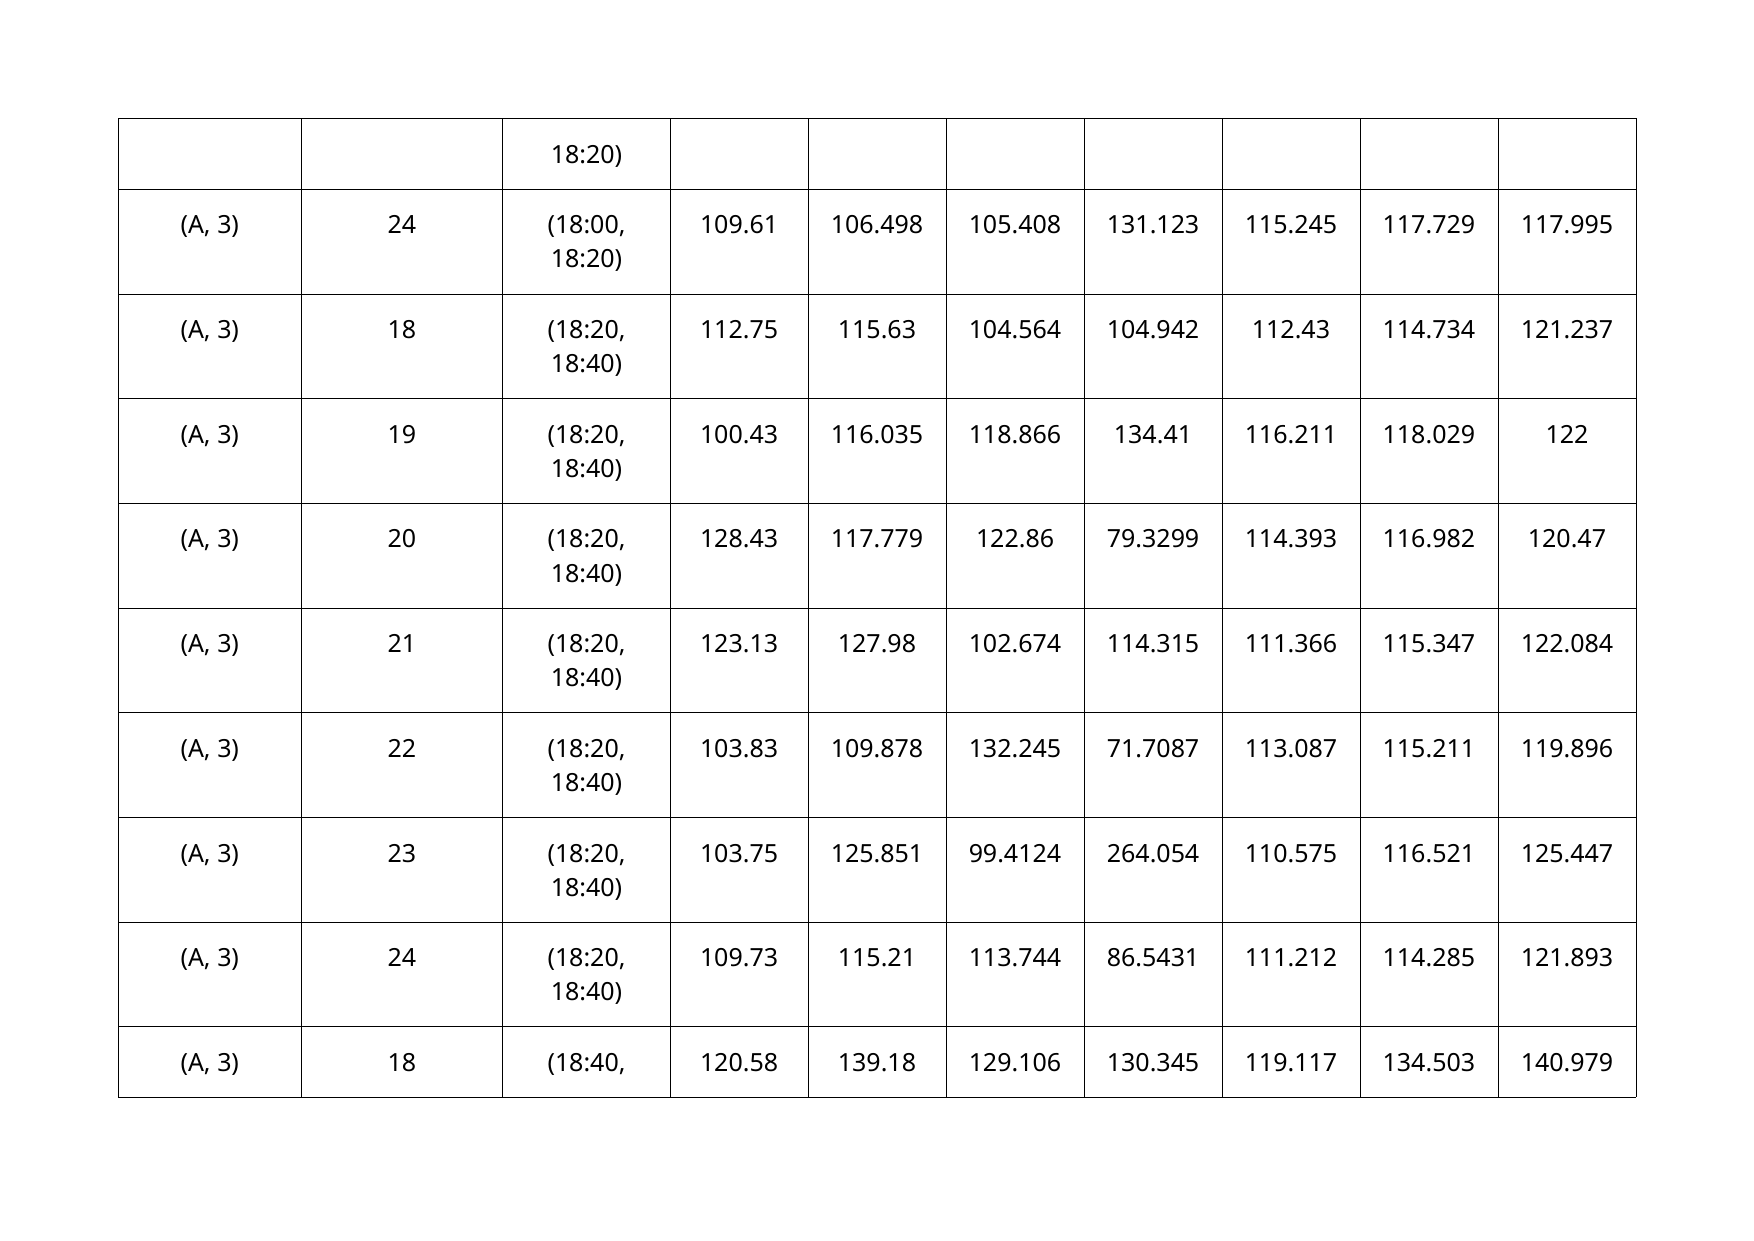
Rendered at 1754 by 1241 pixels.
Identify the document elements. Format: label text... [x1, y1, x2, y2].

table_cell 125.447 [1499, 818, 1636, 922]
table_cell 22 [302, 713, 502, 817]
table_cell 118.029 [1361, 399, 1498, 503]
table_cell 125.851 [809, 818, 946, 922]
table_cell (A, 3) [119, 818, 301, 922]
table_cell 116.521 [1361, 818, 1498, 922]
table_cell (A, 3) [119, 190, 301, 293]
table_cell 134.503 [1361, 1027, 1498, 1097]
table_cell 116.982 [1361, 504, 1498, 607]
table_cell 24 [302, 190, 502, 293]
table_cell 18 [302, 295, 502, 398]
table_cell 120.47 [1499, 504, 1636, 607]
table_cell [671, 119, 808, 189]
table_cell 106.498 [809, 190, 946, 293]
table_cell (18:20, 18:40) [503, 399, 670, 503]
table_cell 115.21 [809, 923, 946, 1026]
table_cell (18:40, [503, 1027, 670, 1097]
table_cell 139.18 [809, 1027, 946, 1097]
table_cell 122 [1499, 399, 1636, 503]
table_cell 131.123 [1085, 190, 1222, 293]
table_cell 117.779 [809, 504, 946, 607]
table_cell 109.73 [671, 923, 808, 1026]
table_cell 122.084 [1499, 609, 1636, 712]
table_cell 115.245 [1223, 190, 1360, 293]
table_cell 104.942 [1085, 295, 1222, 398]
table_cell 114.285 [1361, 923, 1498, 1026]
table_cell 103.83 [671, 713, 808, 817]
table_cell [1361, 119, 1498, 189]
table_cell 117.729 [1361, 190, 1498, 293]
table_cell [947, 119, 1084, 189]
table_cell 23 [302, 818, 502, 922]
table_cell 19 [302, 399, 502, 503]
table_cell 122.86 [947, 504, 1084, 607]
table_cell (A, 3) [119, 1027, 301, 1097]
table_cell (18:20, 18:40) [503, 609, 670, 712]
table_cell 121.237 [1499, 295, 1636, 398]
table_cell 102.674 [947, 609, 1084, 712]
table_cell (A, 3) [119, 923, 301, 1026]
table_cell (18:20, 18:40) [503, 504, 670, 607]
table_cell 105.408 [947, 190, 1084, 293]
table_cell 140.979 [1499, 1027, 1636, 1097]
table_cell 111.366 [1223, 609, 1360, 712]
table_cell (A, 3) [119, 609, 301, 712]
table_cell 115.347 [1361, 609, 1498, 712]
table_cell 123.13 [671, 609, 808, 712]
table_cell 114.315 [1085, 609, 1222, 712]
table_cell 120.58 [671, 1027, 808, 1097]
table_cell [1223, 119, 1360, 189]
table_cell (18:00, 18:20) [503, 190, 670, 293]
table_cell 99.4124 [947, 818, 1084, 922]
table_cell 119.117 [1223, 1027, 1360, 1097]
table_cell 18 [302, 1027, 502, 1097]
table_cell 112.75 [671, 295, 808, 398]
table_cell 21 [302, 609, 502, 712]
table_cell 132.245 [947, 713, 1084, 817]
table_cell 20 [302, 504, 502, 607]
table_cell (18:20, 18:40) [503, 713, 670, 817]
table_cell 86.5431 [1085, 923, 1222, 1026]
table_cell (18:20, 18:40) [503, 295, 670, 398]
table_cell 130.345 [1085, 1027, 1222, 1097]
table_cell (A, 3) [119, 713, 301, 817]
table_cell 264.054 [1085, 818, 1222, 922]
table_cell (A, 3) [119, 295, 301, 398]
table_cell (A, 3) [119, 399, 301, 503]
table_cell 114.393 [1223, 504, 1360, 607]
table_cell 111.212 [1223, 923, 1360, 1026]
table_cell [302, 119, 502, 189]
table_cell 128.43 [671, 504, 808, 607]
table_cell 71.7087 [1085, 713, 1222, 817]
table_cell [809, 119, 946, 189]
table_cell 114.734 [1361, 295, 1498, 398]
table_cell 117.995 [1499, 190, 1636, 293]
table_cell 116.035 [809, 399, 946, 503]
table_cell 112.43 [1223, 295, 1360, 398]
table_cell 116.211 [1223, 399, 1360, 503]
table_cell [119, 119, 301, 189]
table_cell 79.3299 [1085, 504, 1222, 607]
table_cell 109.61 [671, 190, 808, 293]
table_cell [1499, 119, 1636, 189]
table_cell 119.896 [1499, 713, 1636, 817]
table_cell 113.744 [947, 923, 1084, 1026]
table_cell 118.866 [947, 399, 1084, 503]
table_cell (A, 3) [119, 504, 301, 607]
table_cell 24 [302, 923, 502, 1026]
table_cell 121.893 [1499, 923, 1636, 1026]
table_cell 100.43 [671, 399, 808, 503]
table_cell 113.087 [1223, 713, 1360, 817]
table_cell 103.75 [671, 818, 808, 922]
table_cell 134.41 [1085, 399, 1222, 503]
table_cell 109.878 [809, 713, 946, 817]
table_cell 127.98 [809, 609, 946, 712]
table_cell 110.575 [1223, 818, 1360, 922]
table_cell 18:20) [503, 119, 670, 189]
table_cell (18:20, 18:40) [503, 923, 670, 1026]
table_cell 104.564 [947, 295, 1084, 398]
table_cell 115.211 [1361, 713, 1498, 817]
table_cell 115.63 [809, 295, 946, 398]
table_cell [1085, 119, 1222, 189]
table_cell 129.106 [947, 1027, 1084, 1097]
table_cell (18:20, 18:40) [503, 818, 670, 922]
